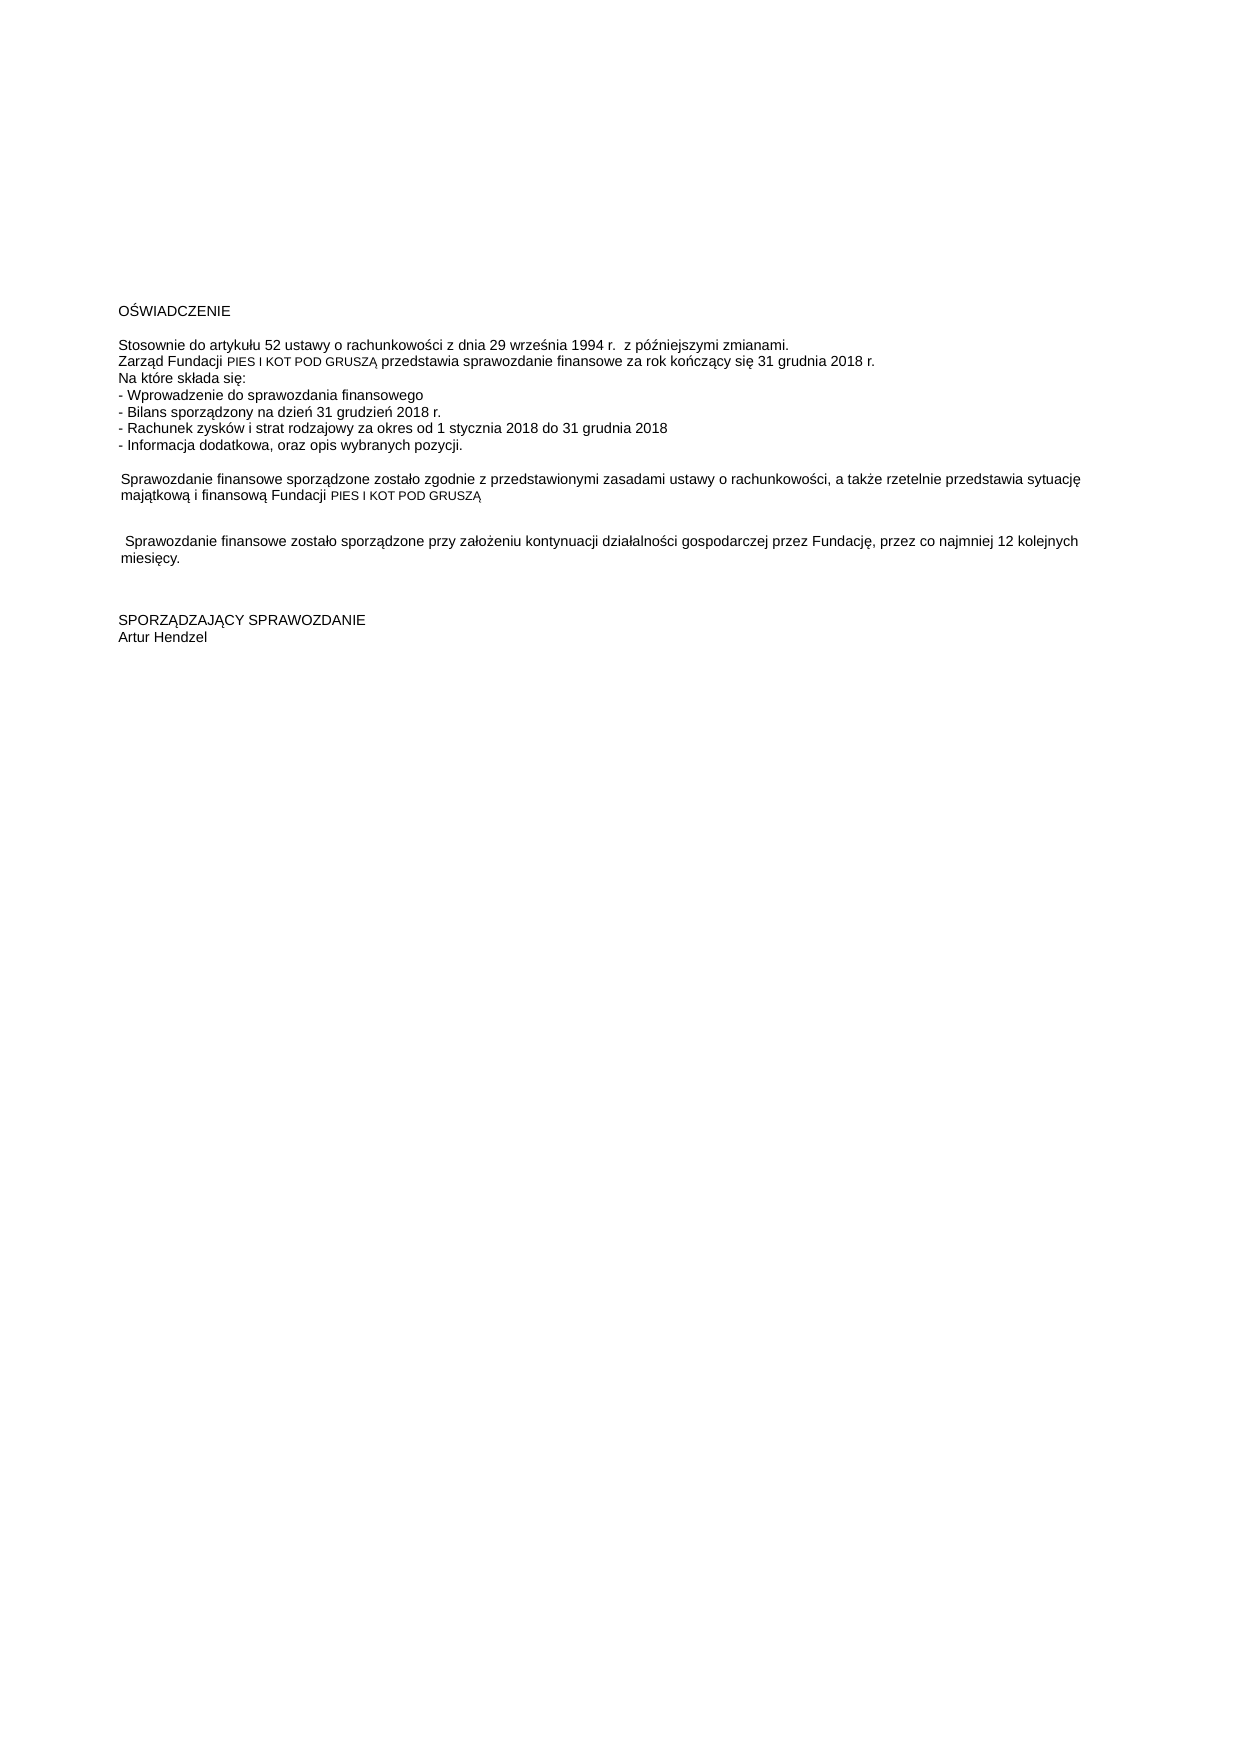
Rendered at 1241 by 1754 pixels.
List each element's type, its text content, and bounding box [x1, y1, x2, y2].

text OŚWIADCZENIE [118, 303, 1122, 319]
text - Informacja dodatkowa, oraz opis wybranych pozycji. [118, 437, 1122, 453]
text Zarząd Fundacji PIES I KOT POD GRUSZĄ przedstawia sprawozdanie finansowe za rok kończący się 31 grudnia 2018 r. [118, 353, 1122, 370]
text Artur Hendzel [118, 629, 1122, 646]
text Stosownie do artykułu 52 ustawy o rachunkowości z dnia 29 września 1994 r. z późniejszymi zmianami. [118, 336, 1122, 353]
text Sprawozdanie finansowe sporządzone zostało zgodnie z przedstawionymi zasadami ustawy o rachunkowości, a także rzetelnie przedstawia sytuację majątkową i finansową Fundacji PIES I KOT POD GRUSZĄ [121, 470, 1122, 504]
text - Rachunek zysków i strat rodzajowy za okres od 1 stycznia 2018 do 31 grudnia 2018 [118, 420, 1122, 437]
text - Bilans sporządzony na dzień 31 grudzień 2018 r. [118, 403, 1122, 420]
text Na które składa się: [118, 370, 1122, 386]
text Sprawozdanie finansowe zostało sporządzone przy założeniu kontynuacji działalności gospodarczej przez Fundację, przez co najmniej 12 kolejnych miesięcy. [121, 533, 1122, 566]
text SPORZĄDZAJĄCY SPRAWOZDANIE [118, 612, 1122, 629]
text - Wprowadzenie do sprawozdania finansowego [118, 386, 1122, 403]
